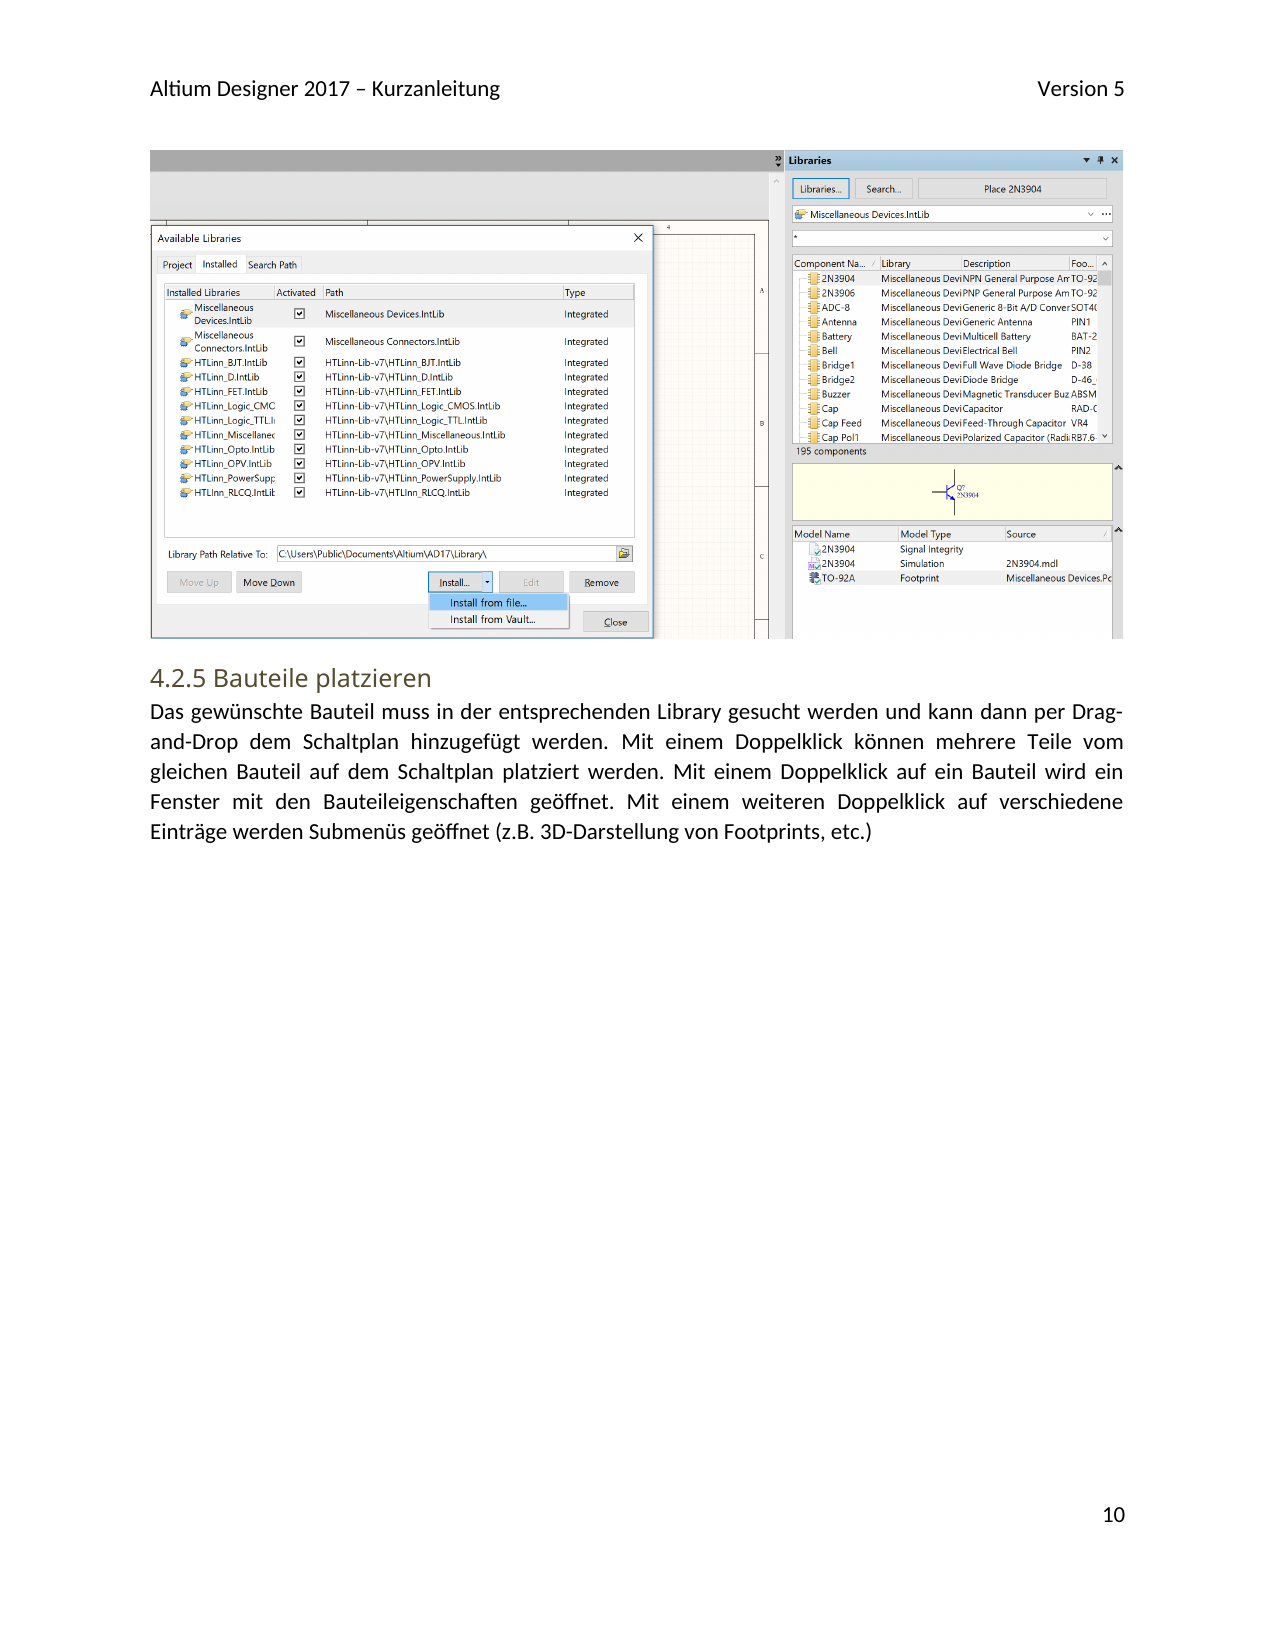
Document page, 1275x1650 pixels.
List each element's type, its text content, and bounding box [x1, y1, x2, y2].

subtitle 4.2.5 Bauteile platzieren [150, 661, 1125, 695]
text Das gewünschte Bauteil muss in der entsprechenden Library gesucht werden und kann dann per Drag-and-Drop dem Schaltplan hinzugefügt werden. Mit einem Doppelklick können mehrere Teile vom gleichen Bauteil auf dem Schaltplan platziert werden. Mit einem Doppelklick auf ein Bauteil wird ein Fenster mit den Bauteileigenschaften geöffnet. Mit einem weiteren Doppelklick auf verschiedene Einträge werden Submenüs geöffnet (z.B. 3D-Darstellung von Footprints, etc.) [150, 697, 1125, 845]
